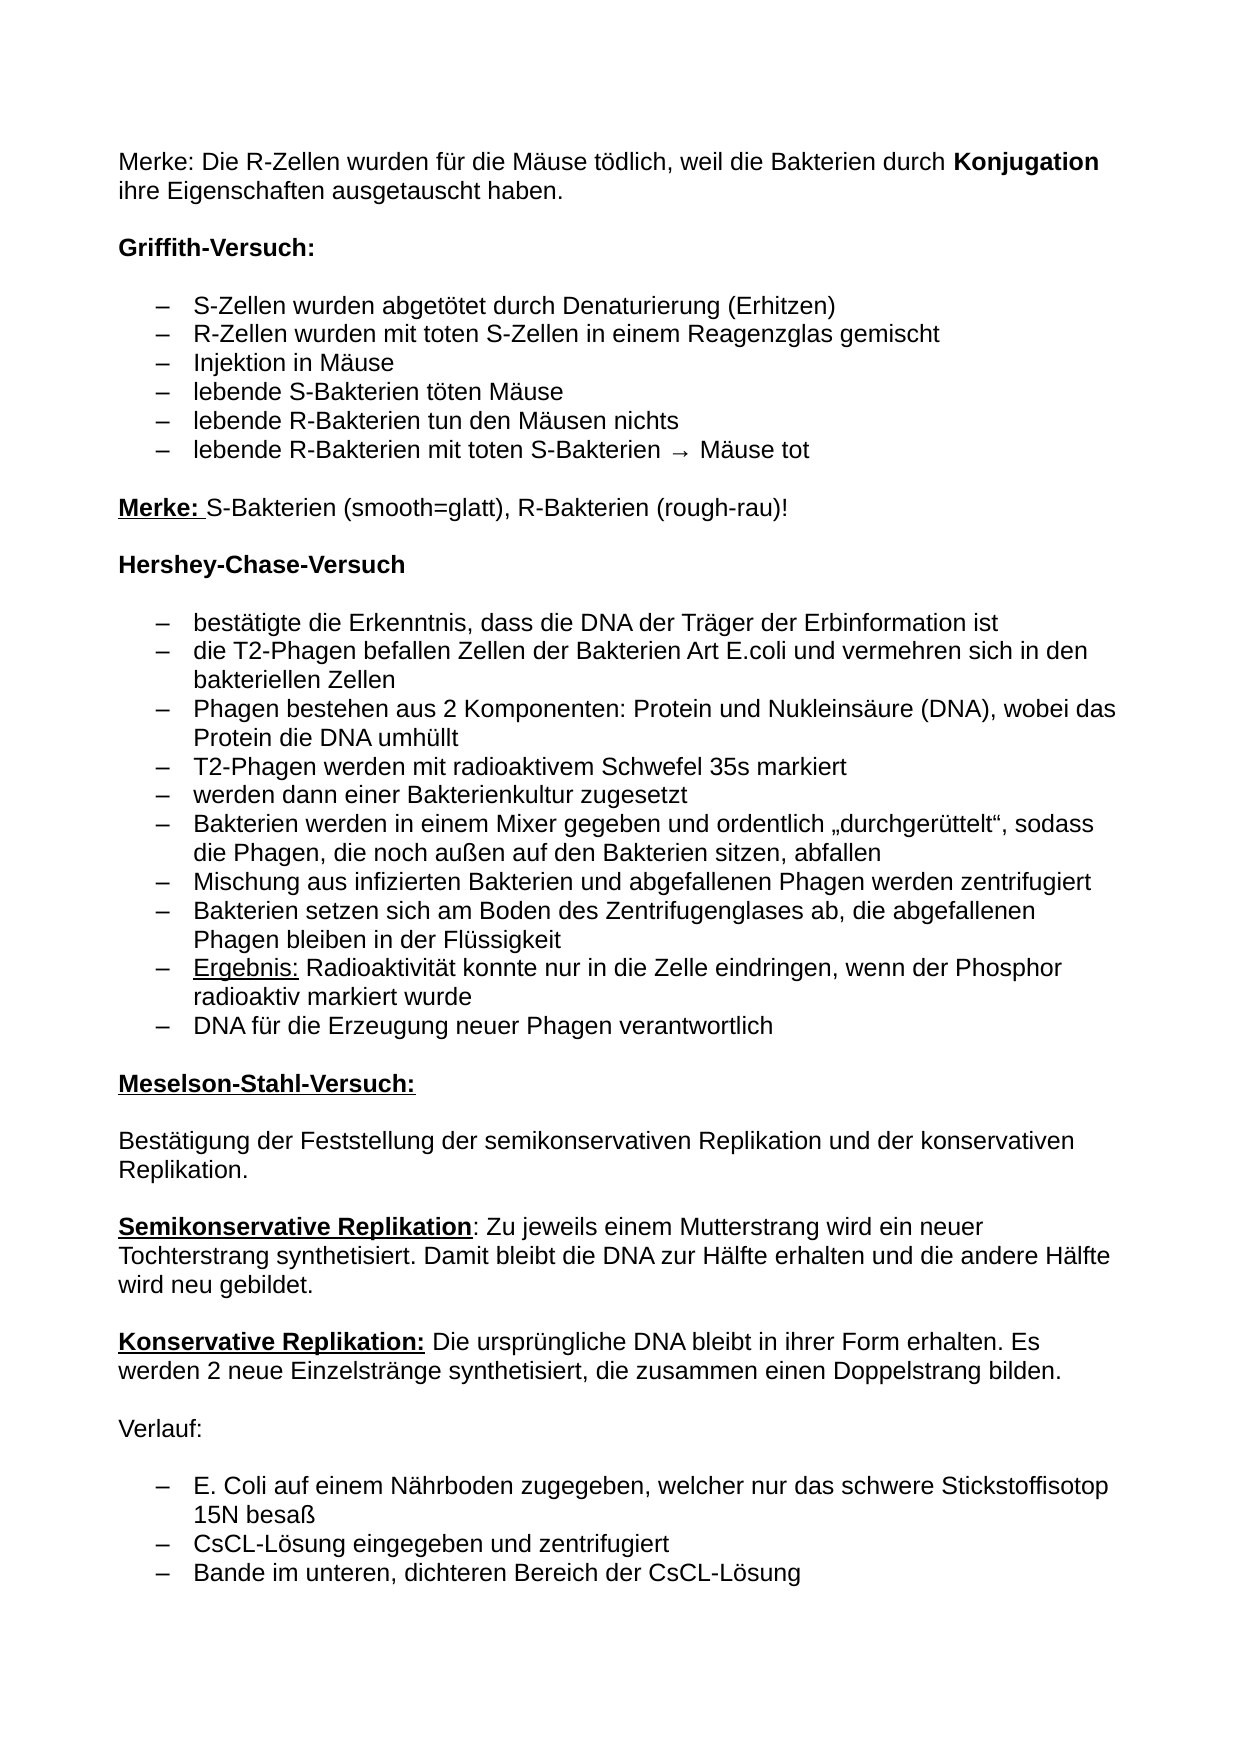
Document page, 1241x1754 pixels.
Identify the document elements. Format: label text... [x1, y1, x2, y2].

list bestätigte die Erkenntnis, dass die DNA der Träger der Erbinformation ist [156, 607, 1122, 636]
list werden dann einer Bakterienkultur zugesetzt [156, 780, 1122, 809]
list lebende R-Bakterien mit toten S-Bakterien → Mäuse tot [156, 435, 1122, 464]
list Ergebnis: Radioaktivität konnte nur in die Zelle eindringen, wenn der Phosphor radioaktiv markiert wurde [156, 953, 1122, 1011]
list Injektion in Mäuse [156, 348, 1122, 377]
list lebende S-Bakterien töten Mäuse [156, 377, 1122, 406]
list E. Coli auf einem Nährboden zugegeben, welcher nur das schwere Stickstoffisotop 15N besaß [156, 1471, 1122, 1529]
text Merke: S-Bakterien (smooth=glatt), R-Bakterien (rough-rau)! [118, 492, 1122, 521]
list DNA für die Erzeugung neuer Phagen verantwortlich [156, 1011, 1122, 1040]
list Mischung aus infizierten Bakterien und abgefallenen Phagen werden zentrifugiert [156, 867, 1122, 896]
list R-Zellen wurden mit toten S-Zellen in einem Reagenzglas gemischt [156, 319, 1122, 348]
list S-Zellen wurden abgetötet durch Denaturierung (Erhitzen) [156, 291, 1122, 319]
list CsCL-Lösung eingegeben und zentrifugiert [156, 1529, 1122, 1557]
text Verlauf: [118, 1413, 1122, 1442]
text Meselson-Stahl-Versuch: [118, 1068, 1122, 1097]
text Merke: Die R-Zellen wurden für die Mäuse tödlich, weil die Bakterien durch Konjugation ihre Eigenschaften ausgetauscht haben. [118, 147, 1122, 204]
list die T2-Phagen befallen Zellen der Bakterien Art E.coli und vermehren sich in den bakteriellen Zellen [156, 636, 1122, 694]
text Semikonservative Replikation: Zu jeweils einem Mutterstrang wird ein neuer Tochterstrang synthetisiert. Damit bleibt die DNA zur Hälfte erhalten und die andere Hälfte wird neu gebildet. [118, 1212, 1122, 1298]
list T2-Phagen werden mit radioaktivem Schwefel 35s markiert [156, 752, 1122, 780]
text Griffith-Versuch: [118, 233, 1122, 262]
text werden 2 neue Einzelstränge synthetisiert, die zusammen einen Doppelstrang bilden. [118, 1356, 1122, 1385]
text Konservative Replikation: Die ursprüngliche DNA bleibt in ihrer Form erhalten. Es [118, 1327, 1122, 1356]
list Bakterien setzen sich am Boden des Zentrifugenglases ab, die abgefallenen Phagen bleiben in der Flüssigkeit [156, 896, 1122, 953]
list Phagen bestehen aus 2 Komponenten: Protein und Nukleinsäure (DNA), wobei das Protein die DNA umhüllt [156, 694, 1122, 752]
list Bakterien werden in einem Mixer gegeben und ordentlich „durchgerüttelt“, sodass die Phagen, die noch außen auf den Bakterien sitzen, abfallen [156, 809, 1122, 867]
list Bande im unteren, dichteren Bereich der CsCL-Lösung [156, 1557, 1122, 1586]
text Bestätigung der Feststellung der semikonservativen Replikation und der konservativen Replikation. [118, 1126, 1122, 1183]
text Hershey-Chase-Versuch [118, 550, 1122, 579]
list lebende R-Bakterien tun den Mäusen nichts [156, 406, 1122, 435]
